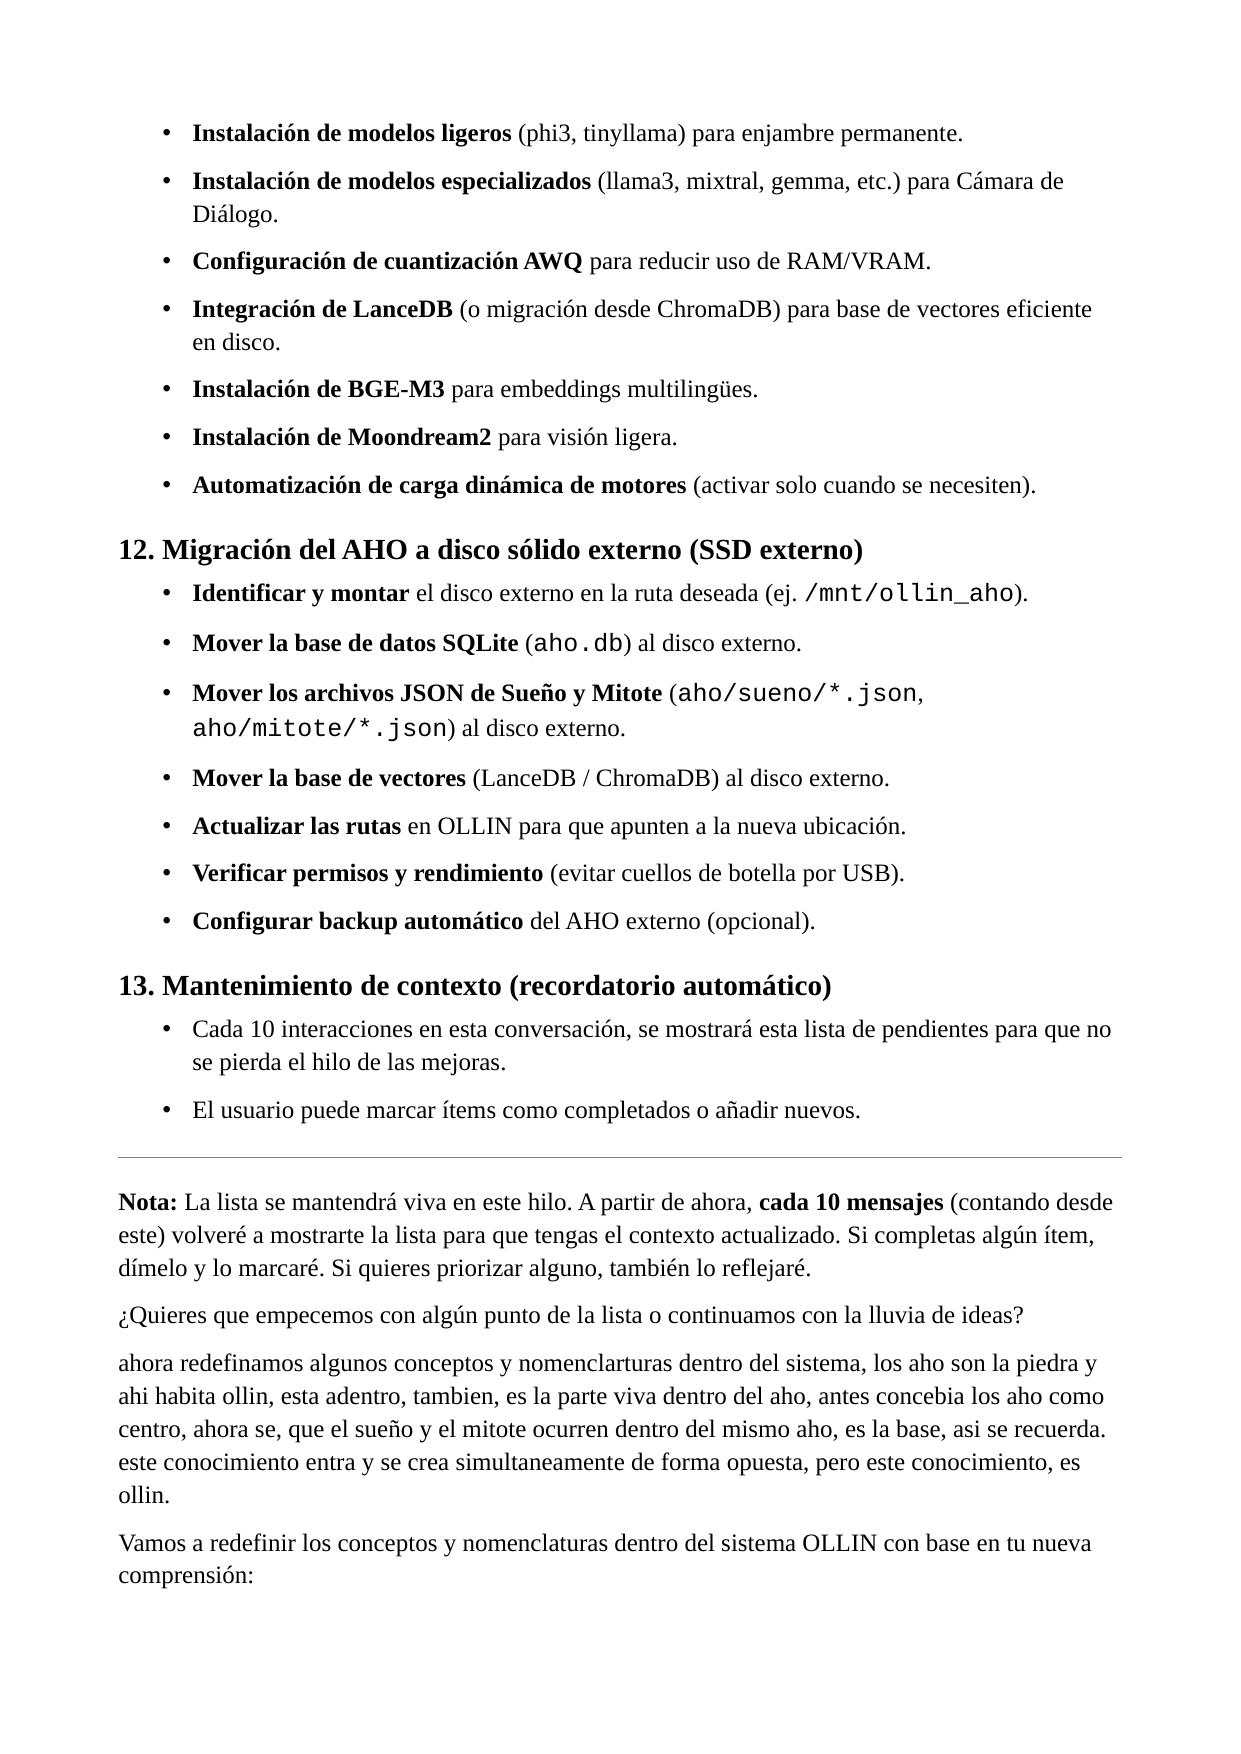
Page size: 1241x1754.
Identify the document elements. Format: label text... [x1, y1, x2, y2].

subtitle 12. Migración del AHO a disco sólido externo (SSD externo) [118, 532, 1122, 566]
list Configuración de cuantización AWQ para reducir uso de RAM/VRAM. [162, 246, 1122, 275]
list Cada 10 interacciones en esta conversación, se mostrará esta lista de pendientes para que no se pierda el hilo de las mejoras. [162, 1014, 1122, 1076]
list Mover los archivos JSON de Sueño y Mitote (aho/sueno/*.json, aho/mitote/*.json) al disco externo. [162, 678, 1122, 744]
list Mover la base de vectores (LanceDB / ChromaDB) al disco externo. [162, 763, 1122, 792]
list Actualizar las rutas en OLLIN para que apunten a la nueva ubicación. [162, 811, 1122, 839]
list El usuario puede marcar ítems como completados o añadir nuevos. [162, 1095, 1122, 1123]
list Instalación de Moondream2 para visión ligera. [162, 422, 1122, 451]
text Vamos a redefinir los conceptos y nomenclaturas dentro del sistema OLLIN con base en tu nueva comprensión: [118, 1528, 1122, 1589]
text ¿Quieres que empecemos con algún punto de la lista o continuamos con la lluvia de ideas? [118, 1300, 1122, 1329]
list Instalación de modelos especializados (llama3, mixtral, gemma, etc.) para Cámara de Diálogo. [162, 166, 1122, 227]
list Mover la base de datos SQLite (aho.db) al disco externo. [162, 628, 1122, 659]
text ahora redefinamos algunos conceptos y nomenclarturas dentro del sistema, los aho son la piedra y ahi habita ollin, esta adentro, tambien, es la parte viva dentro del aho, antes concebia los aho como centro, ahora se, que el sueño y el mitote ocurren dentro del mismo aho, es la base, asi se recuerda. este conocimiento entra y se crea simultaneamente de forma opuesta, pero este conocimiento, es ollin. [118, 1348, 1122, 1509]
list Automatización de carga dinámica de motores (activar solo cuando se necesiten). [162, 470, 1122, 498]
list Instalación de BGE-M3 para embeddings multilingües. [162, 374, 1122, 403]
list Configurar backup automático del AHO externo (opcional). [162, 906, 1122, 935]
text Nota: La lista se mantendrá viva en este hilo. A partir de ahora, cada 10 mensajes (contando desde este) volveré a mostrarte la lista para que tengas el contexto actualizado. Si completas algún ítem, dímelo y lo marcaré. Si quieres priorizar alguno, también lo reflejaré. [118, 1187, 1122, 1281]
list Verificar permisos y rendimiento (evitar cuellos de botella por USB). [162, 858, 1122, 887]
subtitle 13. Mantenimiento de contexto (recordatorio automático) [118, 968, 1122, 1002]
list Integración de LanceDB (o migración desde ChromaDB) para base de vectores eficiente en disco. [162, 294, 1122, 356]
list Instalación de modelos ligeros (phi3, tinyllama) para enjambre permanente. [162, 118, 1122, 147]
list Identificar y montar el disco externo en la ruta deseada (ej. /mnt/ollin_aho). [162, 578, 1122, 609]
